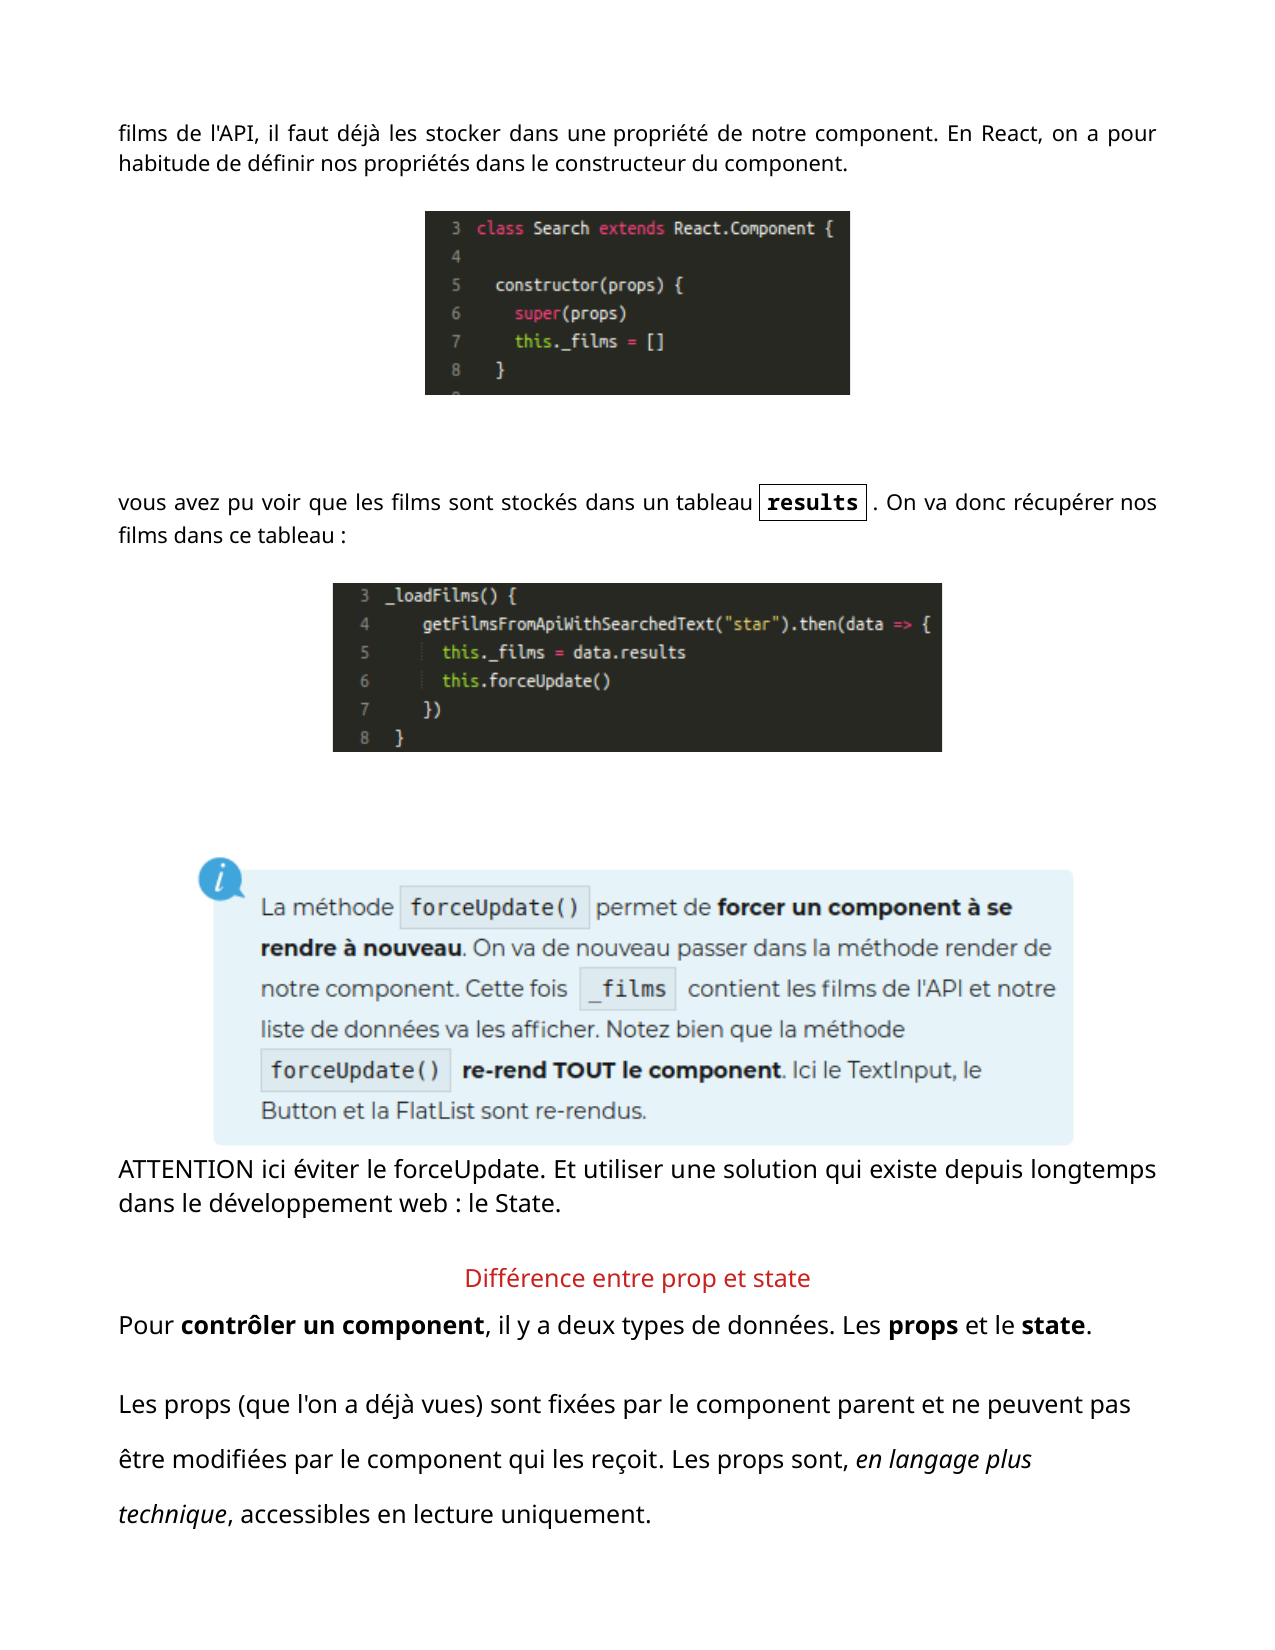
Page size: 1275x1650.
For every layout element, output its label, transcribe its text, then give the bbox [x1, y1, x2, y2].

picture [425, 211, 851, 395]
text Pour contrôler un component, il y a deux types de données. Les props et le state. [118, 1308, 1157, 1342]
subtitle Différence entre prop et state [118, 1261, 1157, 1295]
text ATTENTION ici éviter le forceUpdate. Et utiliser une solution qui existe depuis longtemps dans le développement web : le State. [118, 924, 1157, 1220]
picture [192, 856, 1083, 1152]
text vous avez pu voir que les films sont stockés dans un tableau results . On va donc récupérer nos films dans ce tableau : [118, 484, 1157, 550]
text films de l'API, il faut déjà les stocker dans une propriété de notre component. En React, on a pour habitude de définir nos propriétés dans le constructeur du component. [118, 118, 1157, 178]
text Les props (que l'on a déjà vues) sont fixées par le component parent et ne peuvent pas être modifiées par le component qui les reçoit. Les props sont, en langage plus technique, accessibles en lecture uniquement. [118, 1386, 1157, 1531]
picture [332, 583, 943, 752]
